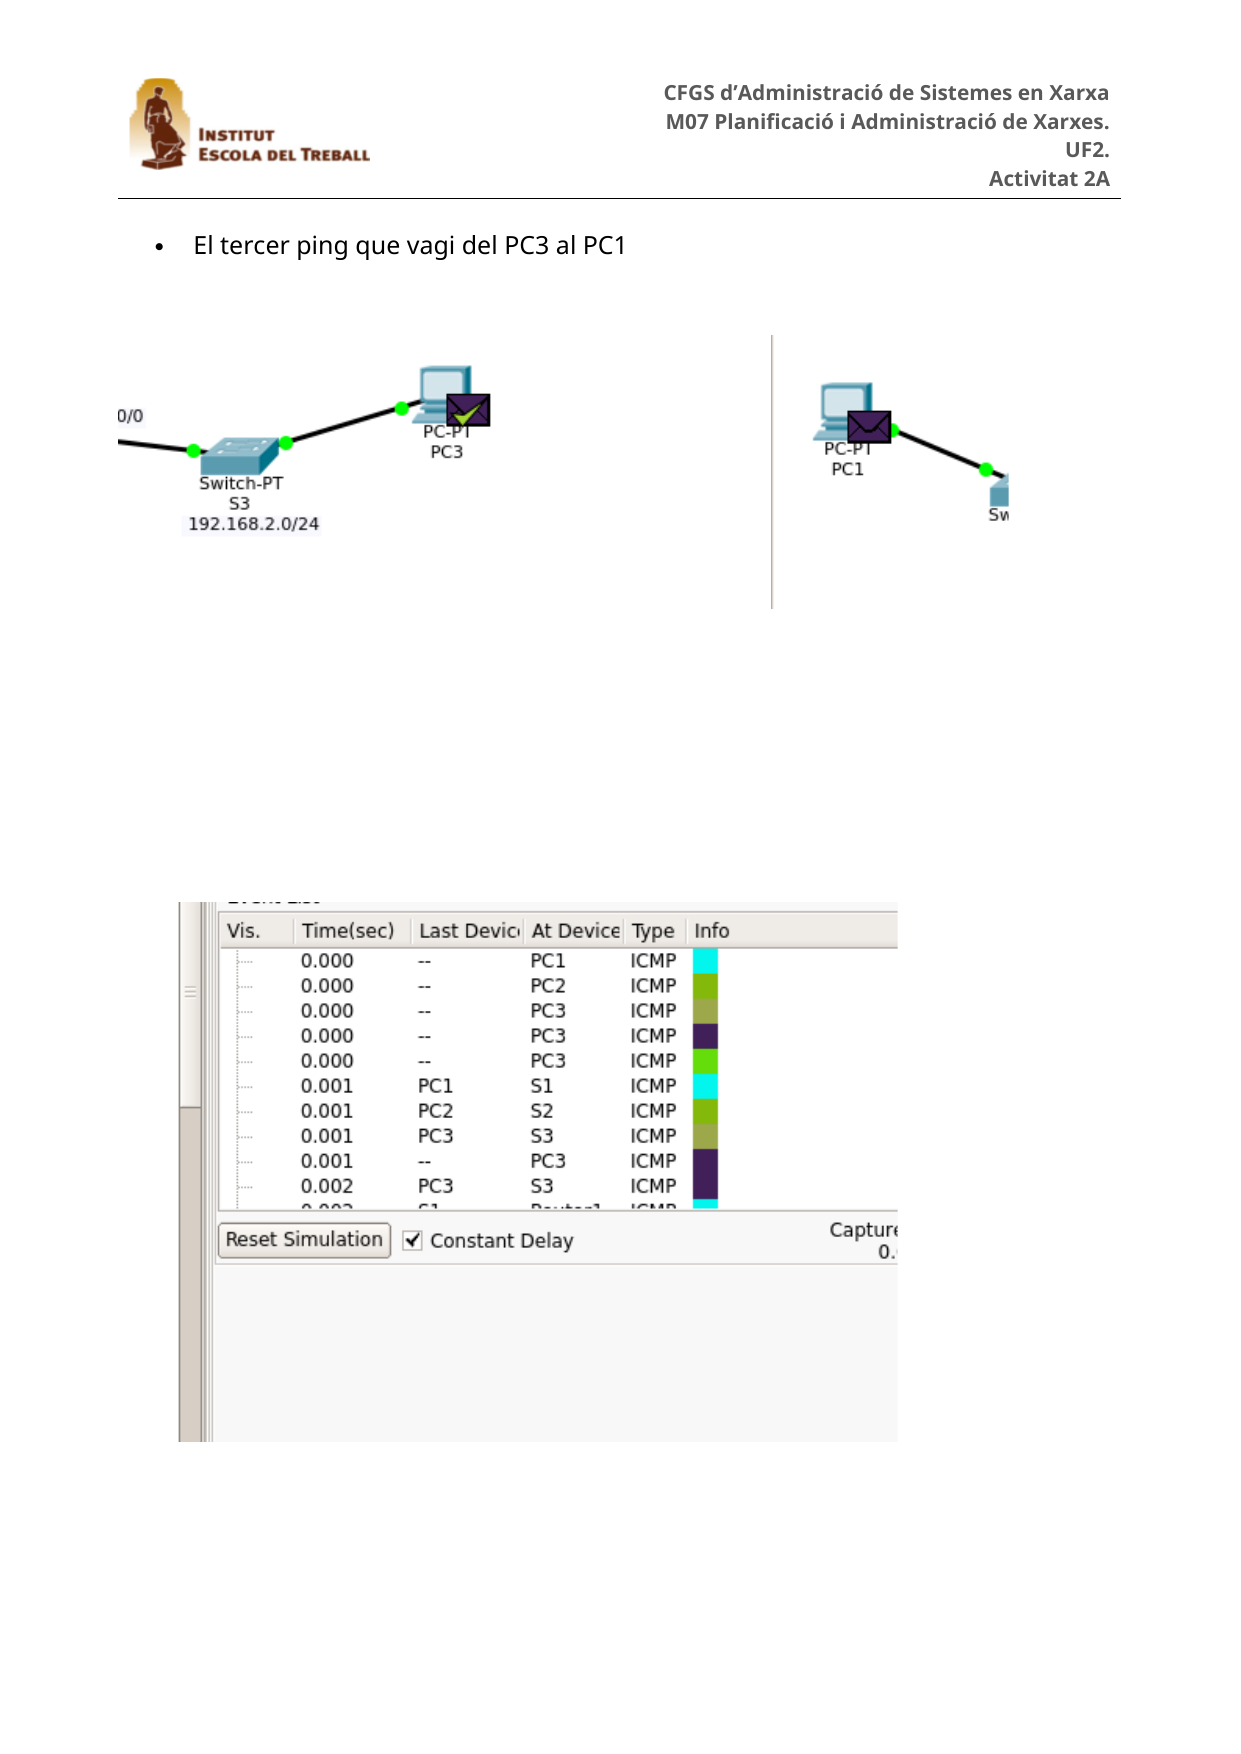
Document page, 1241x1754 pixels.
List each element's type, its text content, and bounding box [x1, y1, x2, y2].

picture [118, 261, 658, 657]
list El tercer ping que vagi del PC3 al PC1 [156, 227, 1122, 262]
picture [771, 335, 1009, 609]
picture [118, 902, 898, 1442]
picture [129, 78, 370, 170]
